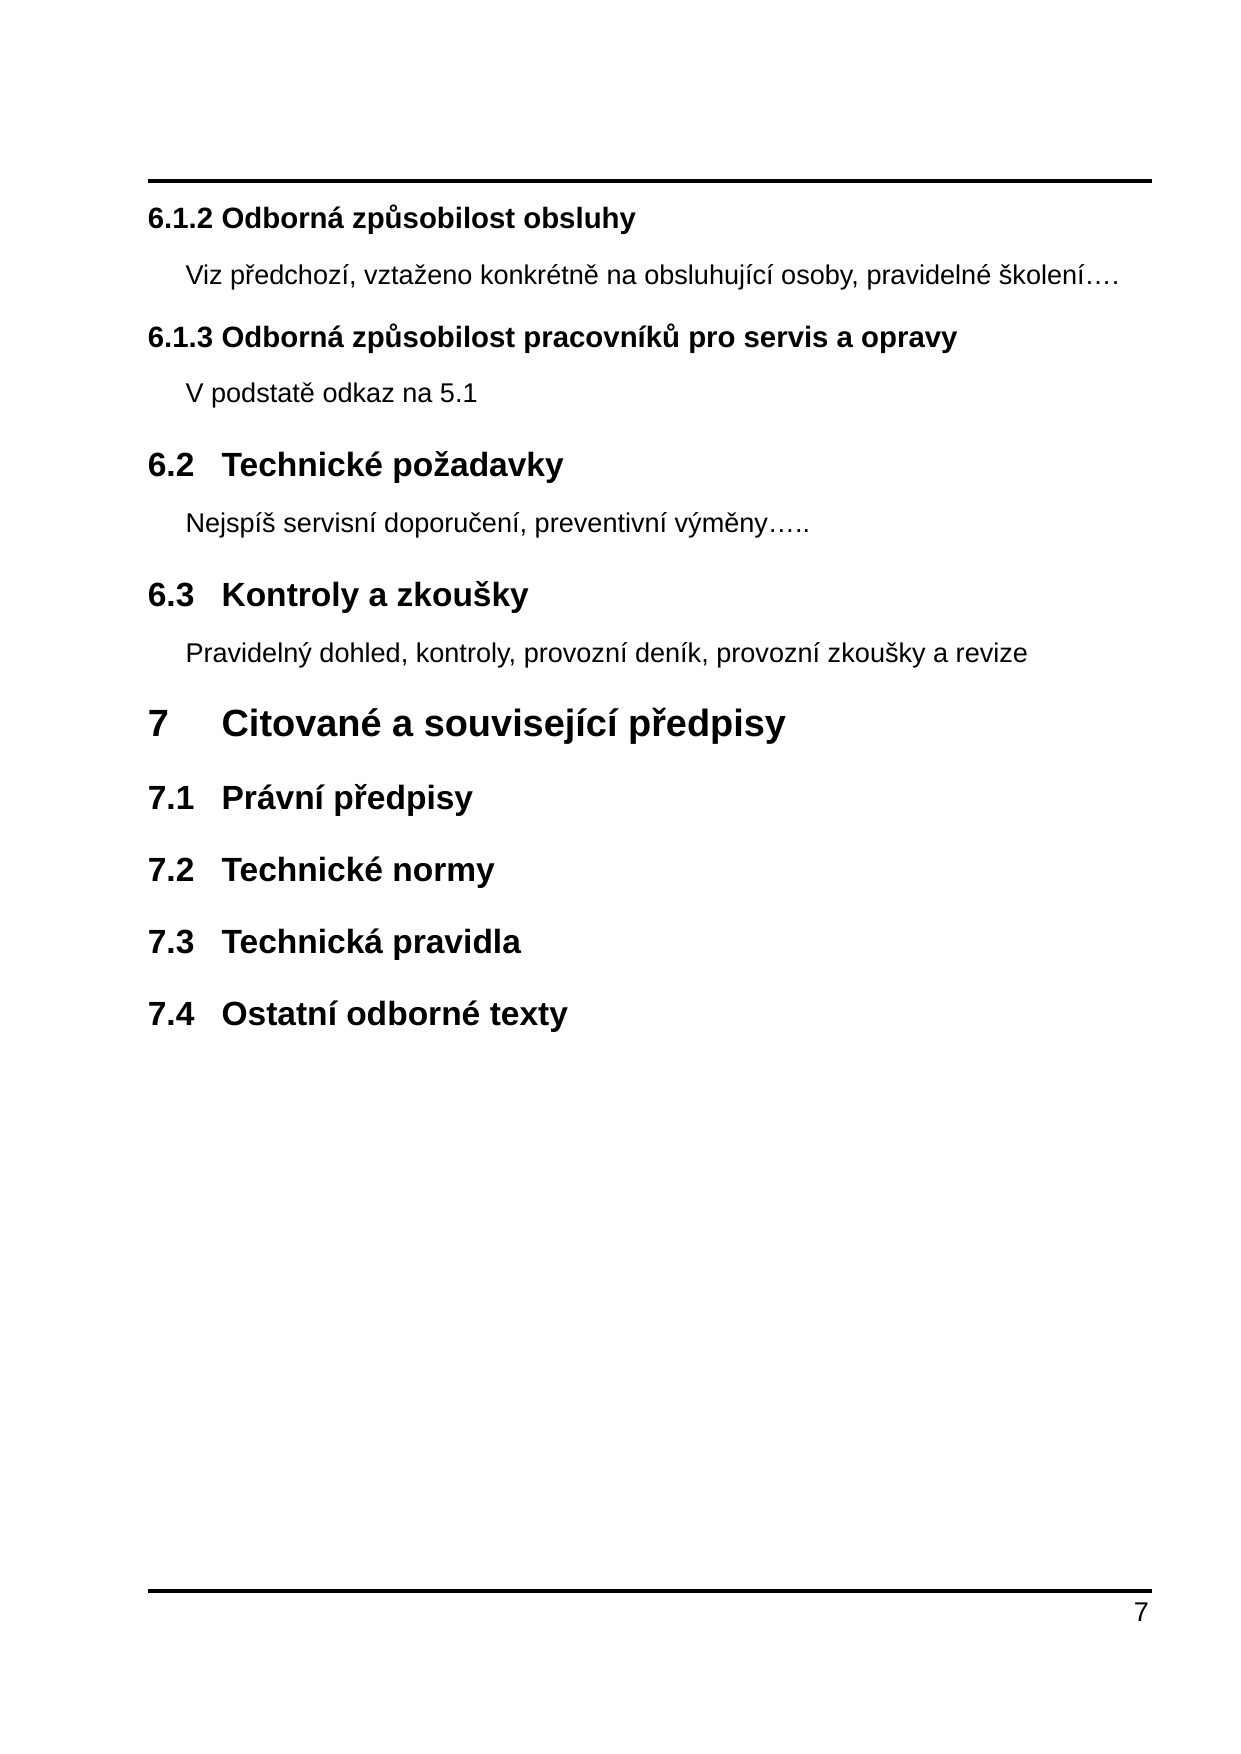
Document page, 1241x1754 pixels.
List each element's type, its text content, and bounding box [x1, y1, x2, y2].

subtitle Technické požadavky [148, 444, 1152, 483]
text Pravidelný dohled, kontroly, provozní deník, provozní zkoušky a revize [148, 637, 1152, 668]
subtitle Kontroly a zkoušky [148, 574, 1152, 613]
text V podstatě odkaz na 5.1 [148, 377, 1152, 409]
subtitle Odborná způsobilost pracovníků pro servis a opravy [148, 319, 1152, 353]
subtitle Odborná způsobilost obsluhy [148, 201, 1152, 234]
text Viz předchozí, vztaženo konkrétně na obsluhující osoby, pravidelné školení…. [148, 259, 1152, 290]
text Nejspíš servisní doporučení, preventivní výměny….. [148, 507, 1152, 539]
subtitle Ostatní odborné texty [148, 994, 1152, 1033]
subtitle Technická pravidla [148, 922, 1152, 961]
subtitle Citované a související předpisy [148, 701, 1152, 745]
subtitle Právní předpisy [148, 778, 1152, 817]
subtitle Technické normy [148, 850, 1152, 889]
